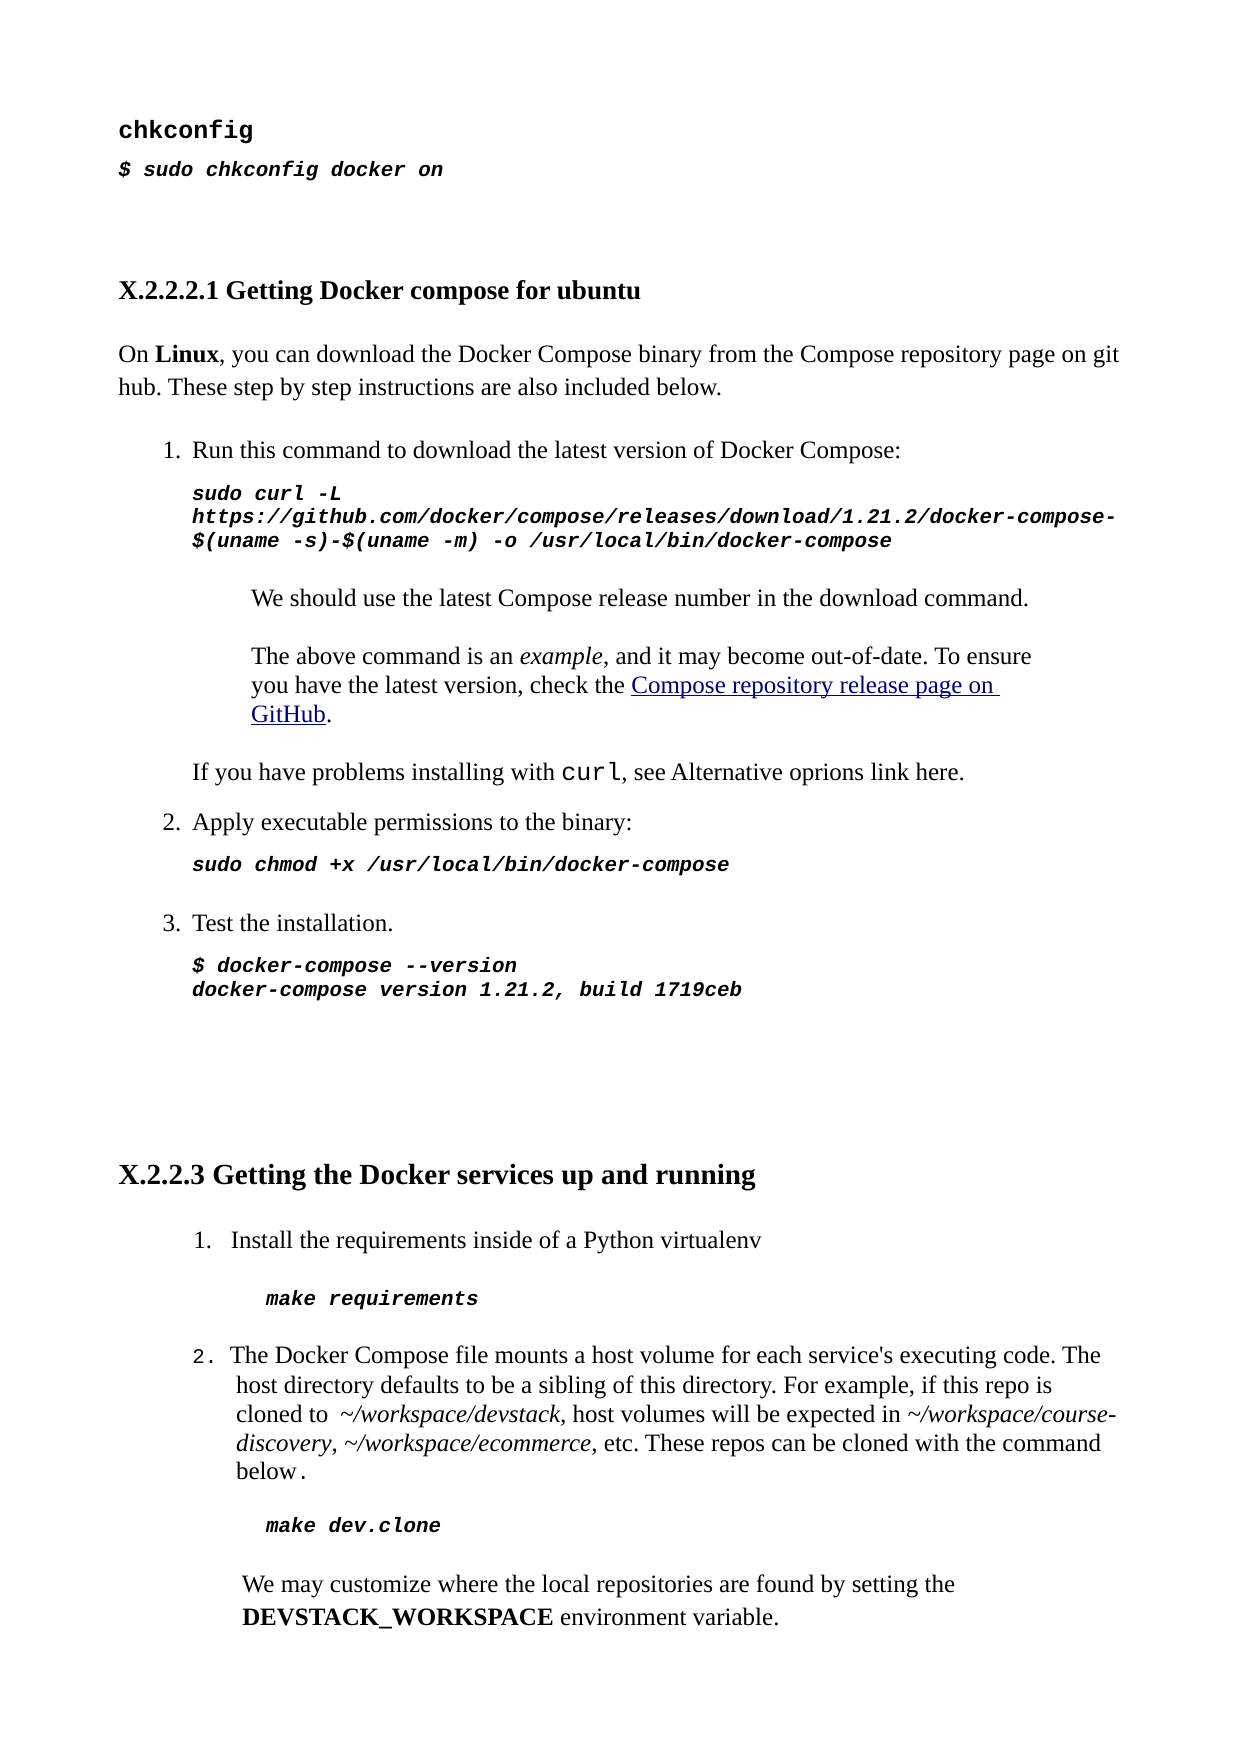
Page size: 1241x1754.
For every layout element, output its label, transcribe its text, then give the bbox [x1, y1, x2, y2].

text We may customize where the local repositories are found by setting the DEVSTACK_WORKSPACE environment variable. [118, 1569, 1122, 1630]
text On Linux, you can download the Docker Compose binary from the Compose repository page on git hub. These step by step instructions are also included below. [118, 339, 1122, 401]
list Apply executable permissions to the binary: [162, 807, 1122, 836]
text X.2.2.2.1 Getting Docker compose for ubuntu [118, 274, 1122, 305]
list Test the installation. [162, 908, 1122, 936]
text $ sudo chkconfig docker on [118, 159, 1122, 183]
list sudo curl -L https://github.com/docker/compose/releases/download/1.21.2/docker-compose-$(uname -s)-$(uname -m) -o /usr/local/bin/docker-compose [162, 482, 1122, 553]
list sudo chmod +x /usr/local/bin/docker-compose [162, 854, 1122, 878]
list docker-compose version 1.21.2, build 1719ceb [162, 979, 1122, 1002]
text make dev.clone [118, 1516, 1122, 1539]
text make requirements [118, 1287, 1122, 1311]
subtitle chkconfig [118, 118, 1122, 146]
list $ docker-compose --version [162, 955, 1122, 979]
text X.2.2.3 Getting the Docker services up and running [118, 1157, 1063, 1191]
list The above command is an example, and it may become out-of-date. To ensure you have the latest version, check the Compose repository release page on GitHub. [221, 641, 1063, 727]
list If you have problems installing with curl, see Alternative oprions link here. [162, 757, 1122, 788]
text 2. The Docker Compose file mounts a host volume for each service's executing code. The host directory defaults to be a sibling of this directory. For example, if this repo is cloned to ~/workspace/devstack, host volumes will be expected in ~/workspace/course- discovery, ~/workspace/ecommerce, etc. These repos can be cloned with the command below. [118, 1341, 1122, 1486]
list Install the requirements inside of a Python virtualenv [193, 1225, 1122, 1254]
list Run this command to download the latest version of Docker Compose: [162, 435, 1122, 464]
list We should use the latest Compose release number in the download command. [221, 583, 1063, 612]
